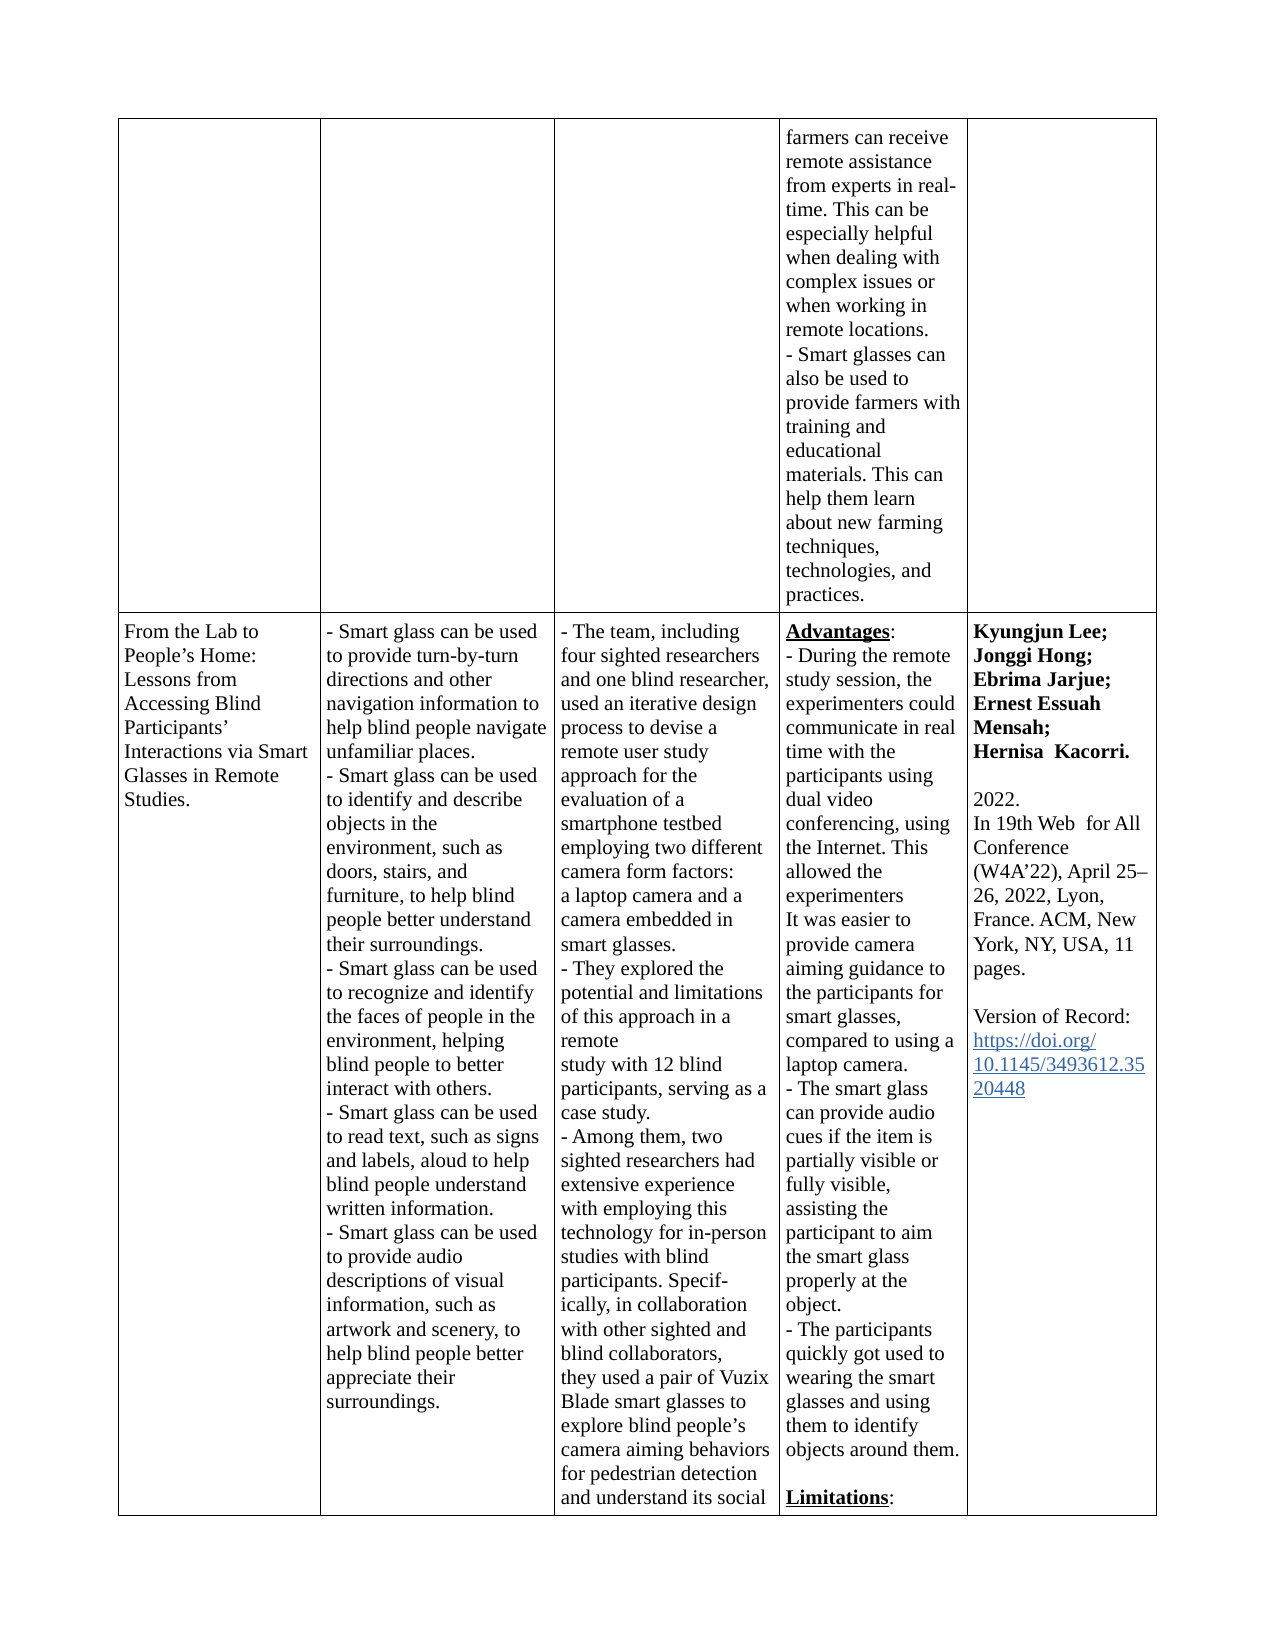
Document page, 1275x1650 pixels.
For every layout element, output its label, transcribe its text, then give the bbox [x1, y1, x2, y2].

table_cell farmers can receive remote assistance from experts in real-time. This can be especially helpful when dealing with complex issues or when working in remote locations. - Smart glasses can also be used to provide farmers with training and educational materials. This can help them learn about new farming techniques, technologies, and practices. [780, 119, 967, 612]
table_cell Advantages: - During the remote study session, the experimenters could communicate in real time with the participants using dual video conferencing, using the Internet. This allowed the experimenters It was easier to provide camera aiming guidance to the participants for smart glasses, compared to using a laptop camera. - The smart glass can provide audio cues if the item is partially visible or fully visible, assisting the participant to aim the smart glass properly at the object. - The participants quickly got used to wearing the smart glasses and using them to identify objects around them. Limitations: [780, 613, 967, 1515]
table_cell - The team, including four sighted researchers and one blind researcher, used an iterative design process to devise a remote user study approach for the evaluation of a smartphone testbed employing two different camera form factors: a laptop camera and a camera embedded in smart glasses. - They explored the potential and limitations of this approach in a remote study with 12 blind participants, serving as a case study. - Among them, two sighted researchers had extensive experience with employing this technology for in-person studies with blind participants. Specif- ically, in collaboration with other sighted and blind collaborators, they used a pair of Vuzix Blade smart glasses to explore blind people’s camera aiming behaviors for pedestrian detection and understand its social [555, 613, 779, 1515]
table_cell [968, 119, 1156, 612]
table_cell - Smart glass can be used to provide turn-by-turn directions and other navigation information to help blind people navigate unfamiliar places. - Smart glass can be used to identify and describe objects in the environment, such as doors, stairs, and furniture, to help blind people better understand their surroundings. - Smart glass can be used to recognize and identify the faces of people in the environment, helping blind people to better interact with others. - Smart glass can be used to read text, such as signs and labels, aloud to help blind people understand written information. - Smart glass can be used to provide audio descriptions of visual information, such as artwork and scenery, to help blind people better appreciate their surroundings. [321, 613, 554, 1515]
table_cell [321, 119, 554, 612]
table_cell [119, 119, 320, 612]
table_cell [555, 119, 779, 612]
table_cell Kyungjun Lee; Jonggi Hong; Ebrima Jarjue; Ernest Essuah Mensah; Hernisa Kacorri. 2022. In 19th Web for All Conference (W4A’22), April 25–26, 2022, Lyon, France. ACM, New York, NY, USA, 11 pages. Version of Record: https://doi.org/10.1145/3493612.3520448 [968, 613, 1156, 1515]
table_cell From the Lab to People’s Home: Lessons from Accessing Blind Participants’ Interactions via Smart Glasses in Remote Studies. [119, 613, 320, 1515]
